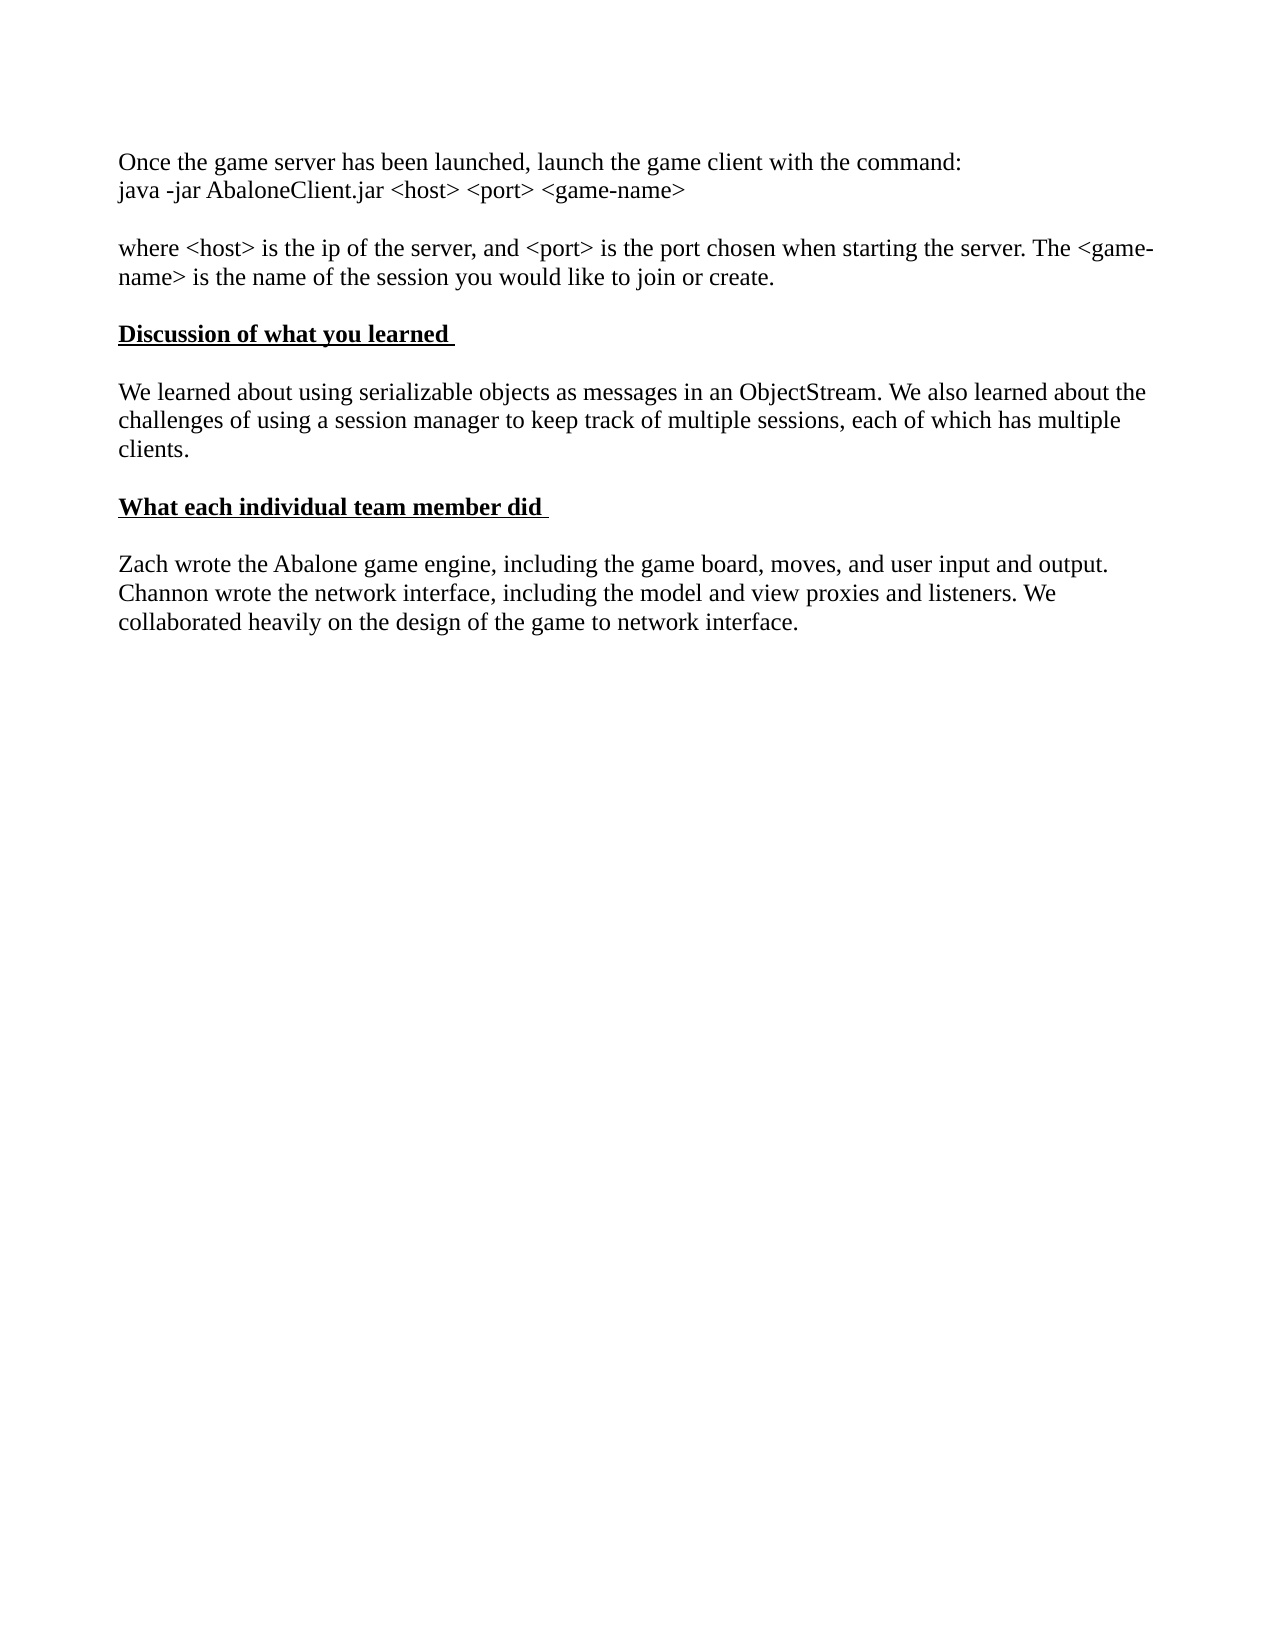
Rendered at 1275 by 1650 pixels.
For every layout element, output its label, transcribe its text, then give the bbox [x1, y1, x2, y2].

text Once the game server has been launched, launch the game client with the command: [118, 147, 1157, 176]
text We learned about using serializable objects as messages in an ObjectStream. We also learned about the challenges of using a session manager to keep track of multiple sessions, each of which has multiple clients. [118, 377, 1157, 463]
text Zach wrote the Abalone game engine, including the game board, moves, and user input and output. Channon wrote the network interface, including the model and view proxies and listeners. We collaborated heavily on the design of the game to network interface. [118, 549, 1157, 636]
text where <host> is the ip of the server, and <port> is the port chosen when starting the server. The <game-name> is the name of the session you would like to join or create. [118, 233, 1157, 291]
text Discussion of what you learned [118, 319, 1157, 348]
text What each individual team member did [118, 492, 1157, 521]
text java -jar AbaloneClient.jar <host> <port> <game-name> [118, 176, 1157, 204]
